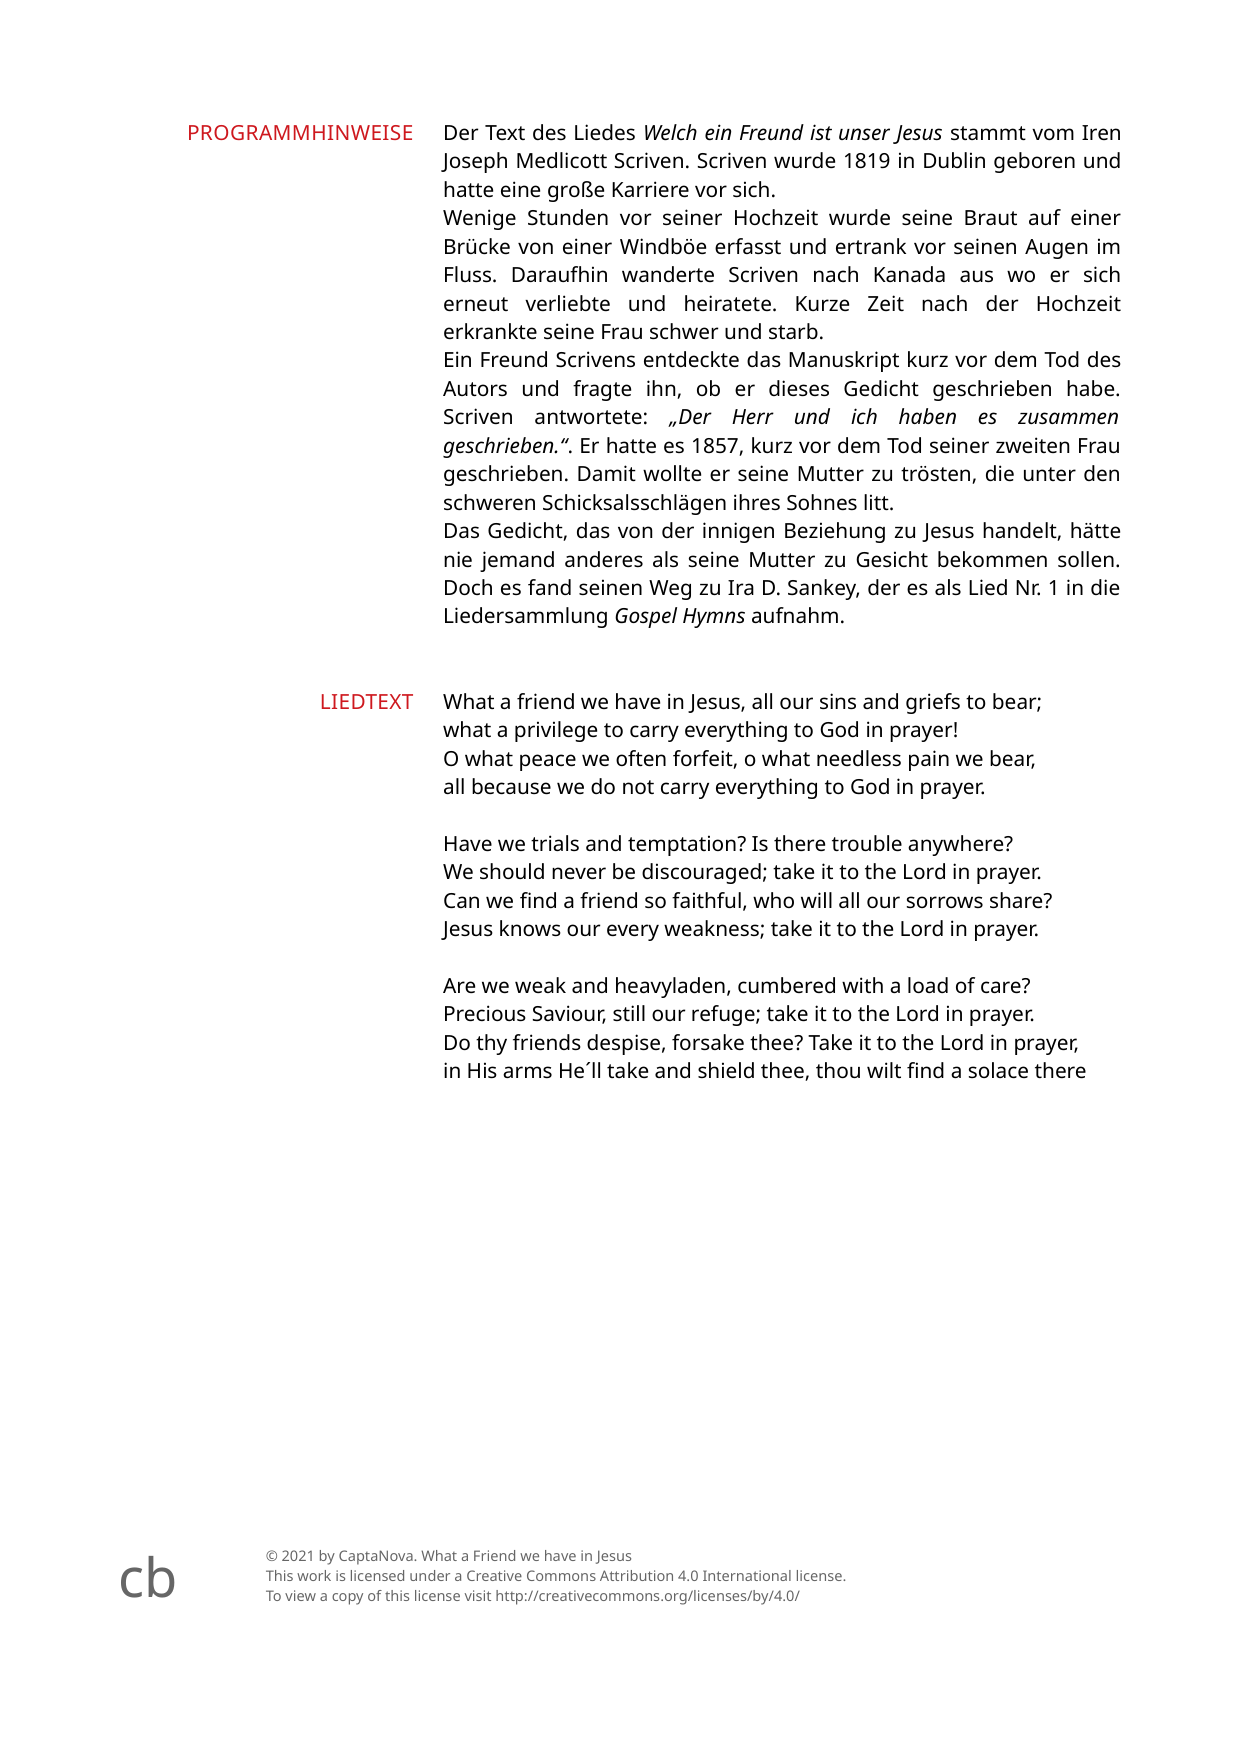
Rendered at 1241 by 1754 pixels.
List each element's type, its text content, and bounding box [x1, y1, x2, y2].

text What a friend we have in Jesus, all our sins and griefs to bear; [443, 687, 1122, 715]
text PROGRAMMHINWEISE [118, 118, 413, 147]
text in His arms He´ll take and shield thee, thou wilt find a solace there [443, 1056, 1122, 1085]
text Do thy friends despise, forsake thee? Take it to the Lord in prayer, [443, 1028, 1122, 1056]
text We should never be discouraged; take it to the Lord in prayer. [443, 857, 1122, 886]
table_header cb [118, 1539, 266, 1613]
text Das Gedicht, das von der innigen Beziehung zu Jesus handelt, hätte nie jemand anderes als seine Mutter zu Gesicht bekommen sollen. Doch es fand seinen Weg zu Ira D. Sankey, der es als Lied Nr. 1 in die Liedersammlung Gospel Hymns aufnahm. [443, 516, 1122, 630]
text Jesus knows our every weakness; take it to the Lord in prayer. [443, 914, 1122, 943]
text Precious Saviour, still our refuge; take it to the Lord in prayer. [443, 999, 1122, 1028]
text Wenige Stunden vor seiner Hochzeit wurde seine Braut auf einer Brücke von einer Windböe erfasst und ertrank vor seinen Augen im Fluss. Daraufhin wanderte Scriven nach Kanada aus wo er sich erneut verliebte und heiratete. Kurze Zeit nach der Hochzeit erkrankte seine Frau schwer und starb. [443, 203, 1122, 346]
text Can we find a friend so faithful, who will all our sorrows share? [443, 886, 1122, 914]
text Are we weak and heavyladen, cumbered with a load of care? [443, 971, 1122, 999]
text LIEDTEXT [118, 687, 413, 715]
text what a privilege to carry everything to God in prayer! [443, 715, 1122, 744]
text O what peace we often forfeit, o what needless pain we bear, [443, 744, 1122, 772]
text Have we trials and temptation? Is there trouble anywhere? [443, 829, 1122, 857]
text all because we do not carry everything to God in prayer. [443, 772, 1122, 801]
text Ein Freund Scrivens entdeckte das Manuskript kurz vor dem Tod des Autors und fragte ihn, ob er dieses Gedicht geschrieben habe. Scriven antwortete: „Der Herr und ich haben es zusammen geschrieben.“. Er hatte es 1857, kurz vor dem Tod seiner zweiten Frau geschrieben. Damit wollte er seine Mutter zu trösten, die unter den schweren Schicksalsschlägen ihres Sohnes litt. [443, 346, 1122, 516]
table_header © 2021 by CaptaNova. What a Friend we have in Jesus This work is licensed under a Creative Commons Attribution 4.0 International license. To view a copy of this license visit http://creativecommons.org/licenses/by/4.0/ [266, 1539, 1122, 1613]
text Der Text des Liedes Welch ein Freund ist unser Jesus stammt vom Iren Joseph Medlicott Scriven. Scriven wurde 1819 in Dublin geboren und hatte eine große Karriere vor sich. [443, 118, 1122, 203]
